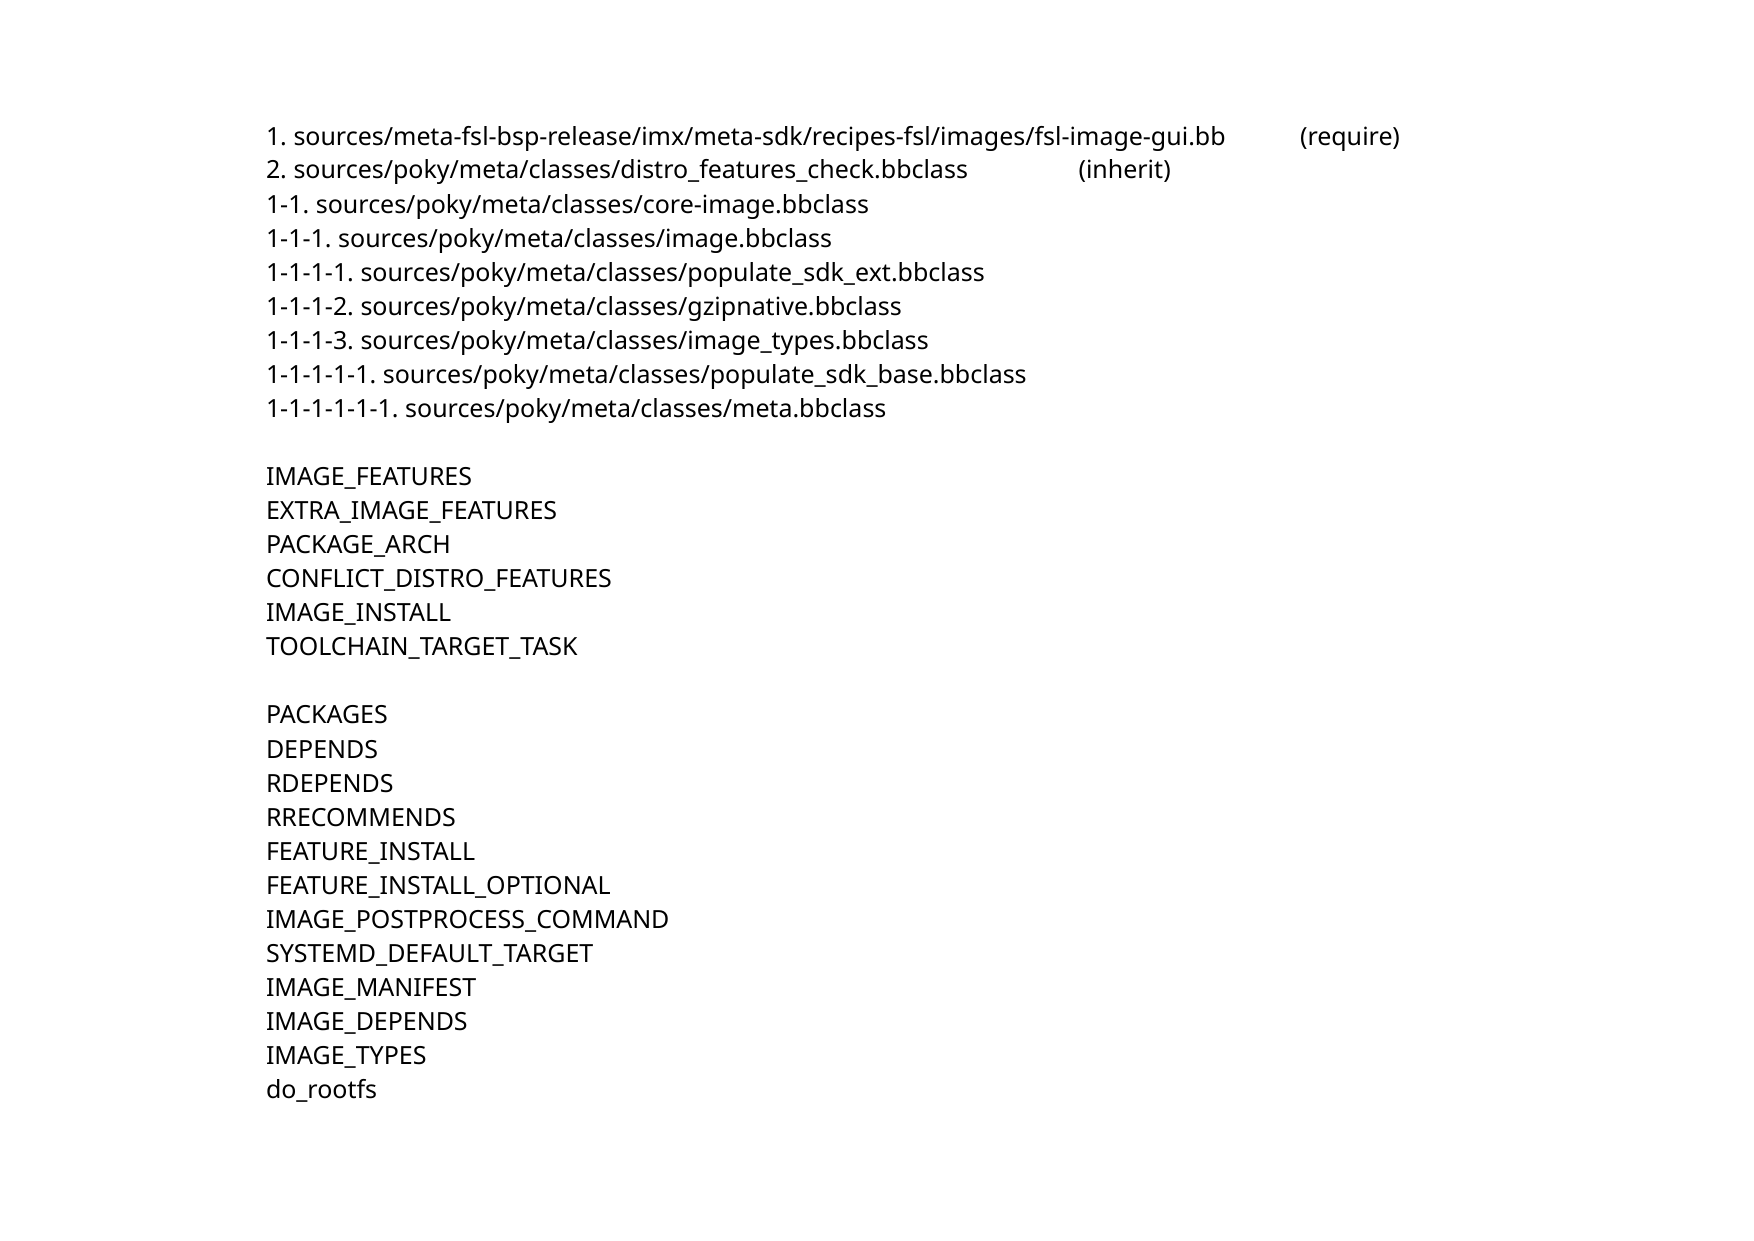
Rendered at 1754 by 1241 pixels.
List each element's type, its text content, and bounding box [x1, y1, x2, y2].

text EXTRA_IMAGE_FEATURES [118, 493, 1636, 527]
text IMAGE_POSTPROCESS_COMMAND [118, 902, 1636, 936]
text 1. sources/meta-fsl-bsp-release/imx/meta-sdk/recipes-fsl/images/fsl-image-gui.bb (require) [118, 118, 1636, 152]
text DEPENDS [118, 731, 1636, 765]
text RDEPENDS [118, 765, 1636, 799]
text SYSTEMD_DEFAULT_TARGET [118, 936, 1636, 970]
text IMAGE_TYPES [118, 1038, 1636, 1072]
text FEATURE_INSTALL_OPTIONAL [118, 867, 1636, 902]
text 1-1-1-1. sources/poky/meta/classes/populate_sdk_ext.bbclass [118, 254, 1636, 288]
text TOOLCHAIN_TARGET_TASK [118, 629, 1636, 663]
text IMAGE_INSTALL [118, 595, 1636, 629]
text IMAGE_MANIFEST [118, 970, 1636, 1004]
text 1-1. sources/poky/meta/classes/core-image.bbclass [118, 186, 1636, 220]
text IMAGE_FEATURES [118, 459, 1636, 493]
text PACKAGE_ARCH [118, 527, 1636, 561]
text 1-1-1-3. sources/poky/meta/classes/image_types.bbclass [118, 322, 1636, 357]
text do_rootfs [118, 1072, 1636, 1106]
text RRECOMMENDS [118, 799, 1636, 833]
text 2. sources/poky/meta/classes/distro_features_check.bbclass (inherit) [118, 152, 1636, 186]
text CONFLICT_DISTRO_FEATURES [118, 561, 1636, 595]
text 1-1-1-1-1-1. sources/poky/meta/classes/meta.bbclass [118, 391, 1636, 425]
text 1-1-1. sources/poky/meta/classes/image.bbclass [118, 220, 1636, 254]
text PACKAGES [118, 697, 1636, 731]
text 1-1-1-2. sources/poky/meta/classes/gzipnative.bbclass [118, 288, 1636, 322]
text FEATURE_INSTALL [118, 833, 1636, 867]
text IMAGE_DEPENDS [118, 1004, 1636, 1038]
text 1-1-1-1-1. sources/poky/meta/classes/populate_sdk_base.bbclass [118, 357, 1636, 391]
